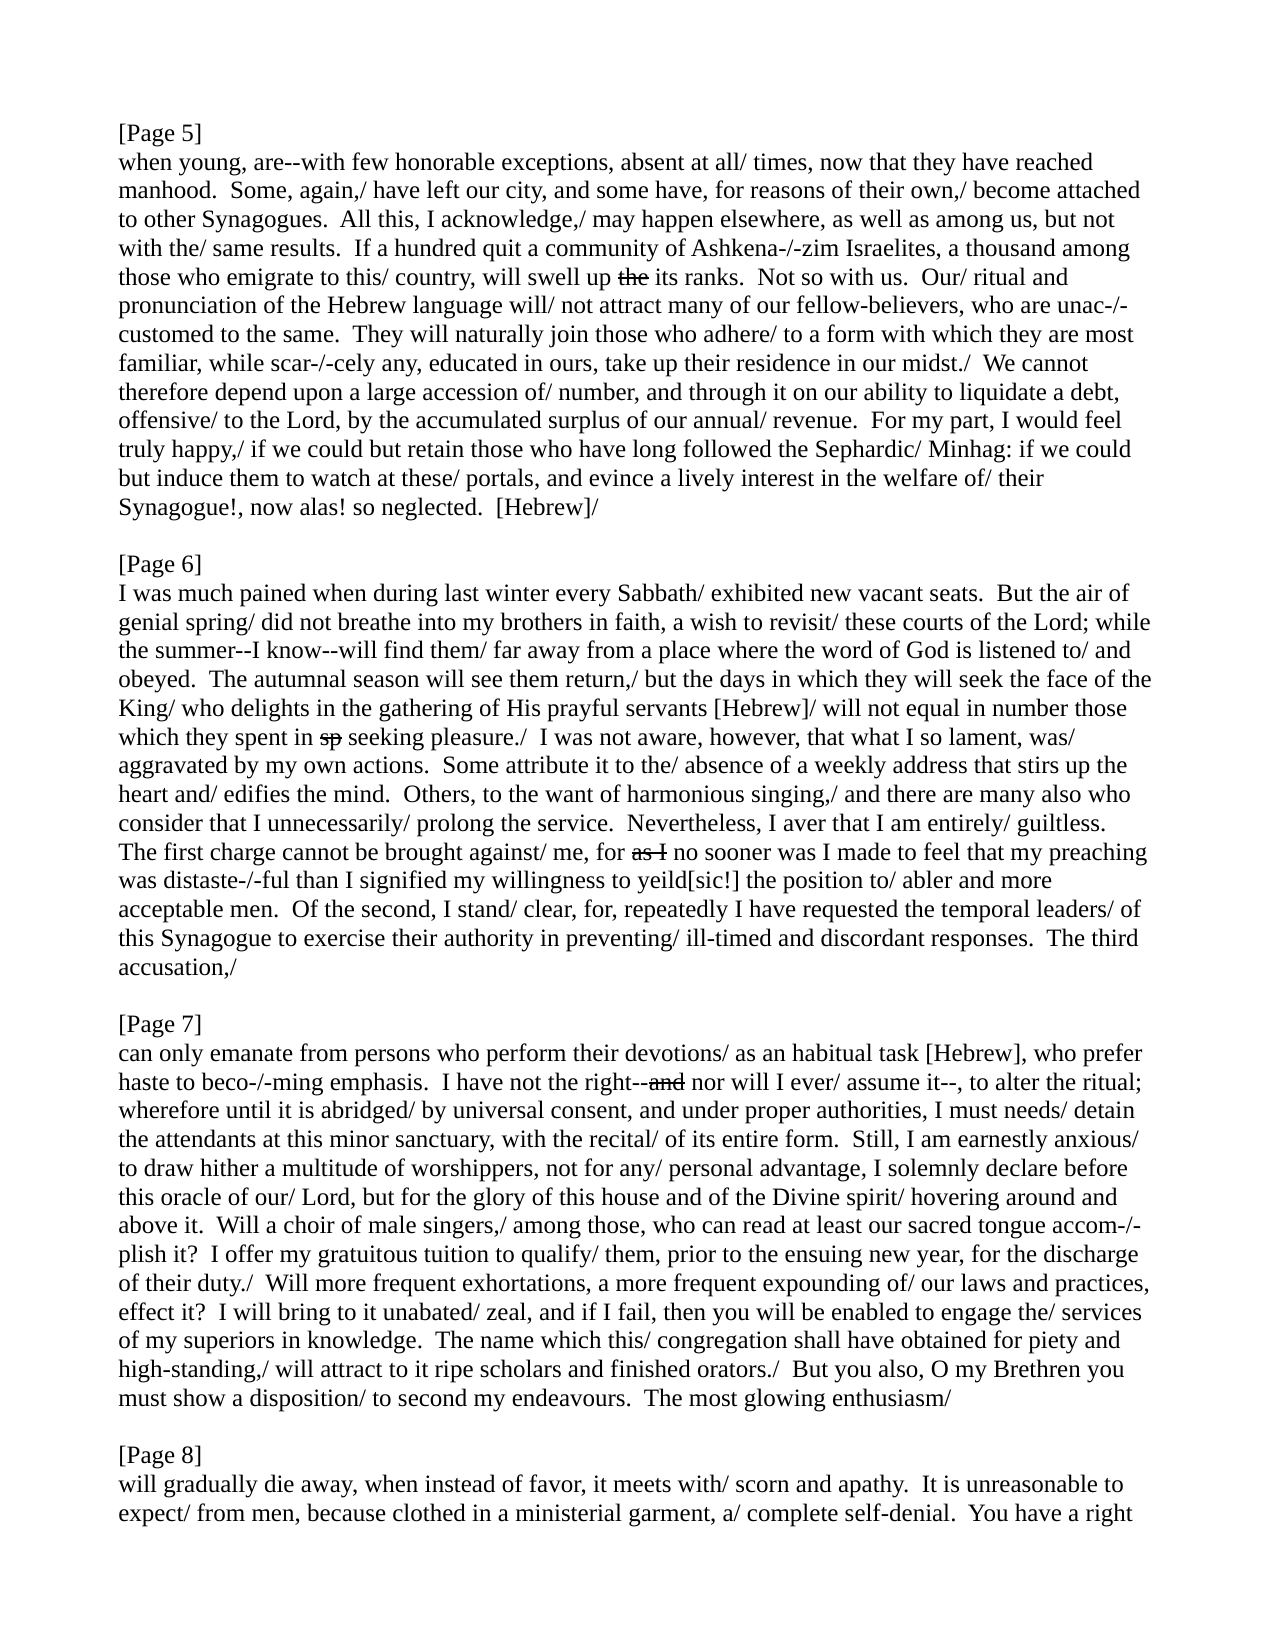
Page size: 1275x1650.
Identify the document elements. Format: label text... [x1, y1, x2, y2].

text can only emanate from persons who perform their devotions/ as an habitual task [Hebrew], who prefer haste to beco-/-ming emphasis. I have not the right--and nor will I ever/ assume it--, to alter the ritual; wherefore until it is abridged/ by universal consent, and under proper authorities, I must needs/ detain the attendants at this minor sanctuary, with the recital/ of its entire form. Still, I am earnestly anxious/ to draw hither a multitude of worshippers, not for any/ personal advantage, I solemnly declare before this oracle of our/ Lord, but for the glory of this house and of the Divine spirit/ hovering around and above it. Will a choir of male singers,/ among those, who can read at least our sacred tongue accom-/-plish it? I offer my gratuitous tuition to qualify/ them, prior to the ensuing new year, for the discharge of their duty./ Will more frequent exhortations, a more frequent expounding of/ our laws and practices, effect it? I will bring to it unabated/ zeal, and if I fail, then you will be enabled to engage the/ services of my superiors in knowledge. The name which this/ congregation shall have obtained for piety and high-standing,/ will attract to it ripe scholars and finished orators./ But you also, O my Brethren you must show a disposition/ to second my endeavours. The most glowing enthusiasm/ [118, 1038, 1157, 1412]
text [Page 7] [118, 1009, 1157, 1038]
text I was much pained when during last winter every Sabbath/ exhibited new vacant seats. But the air of genial spring/ did not breathe into my brothers in faith, a wish to revisit/ these courts of the Lord; while the summer--I know--will find them/ far away from a place where the word of God is listened to/ and obeyed. The autumnal season will see them return,/ but the days in which they will seek the face of the King/ who delights in the gathering of His prayful servants [Hebrew]/ will not equal in number those which they spent in sp seeking pleasure./ I was not aware, however, that what I so lament, was/ aggravated by my own actions. Some attribute it to the/ absence of a weekly address that stirs up the heart and/ edifies the mind. Others, to the want of harmonious singing,/ and there are many also who consider that I unnecessarily/ prolong the service. Nevertheless, I aver that I am entirely/ guiltless. The first charge cannot be brought against/ me, for as I no sooner was I made to feel that my preaching was distaste-/-ful than I signified my willingness to yeild[sic!] the position to/ abler and more acceptable men. Of the second, I stand/ clear, for, repeatedly I have requested the temporal leaders/ of this Synagogue to exercise their authority in preventing/ ill-timed and discordant responses. The third accusation,/ [118, 578, 1157, 981]
text [Page 8] [118, 1441, 1157, 1469]
text [Page 5] [118, 118, 1157, 147]
text when young, are--with few honorable exceptions, absent at all/ times, now that they have reached manhood. Some, again,/ have left our city, and some have, for reasons of their own,/ become attached to other Synagogues. All this, I acknowledge,/ may happen elsewhere, as well as among us, but not with the/ same results. If a hundred quit a community of Ashkena-/-zim Israelites, a thousand among those who emigrate to this/ country, will swell up the its ranks. Not so with us. Our/ ritual and pronunciation of the Hebrew language will/ not attract many of our fellow-believers, who are unac-/-customed to the same. They will naturally join those who adhere/ to a form with which they are most familiar, while scar-/-cely any, educated in ours, take up their residence in our midst./ We cannot therefore depend upon a large accession of/ number, and through it on our ability to liquidate a debt, offensive/ to the Lord, by the accumulated surplus of our annual/ revenue. For my part, I would feel truly happy,/ if we could but retain those who have long followed the Sephardic/ Minhag: if we could but induce them to watch at these/ portals, and evince a lively interest in the welfare of/ their Synagogue!, now alas! so neglected. [Hebrew]/ [118, 147, 1157, 521]
text will gradually die away, when instead of favor, it meets with/ scorn and apathy. It is unreasonable to expect/ from men, because clothed in a ministerial garment, a/ complete self-denial. You have a right [118, 1469, 1157, 1527]
text [Page 6] [118, 549, 1157, 578]
